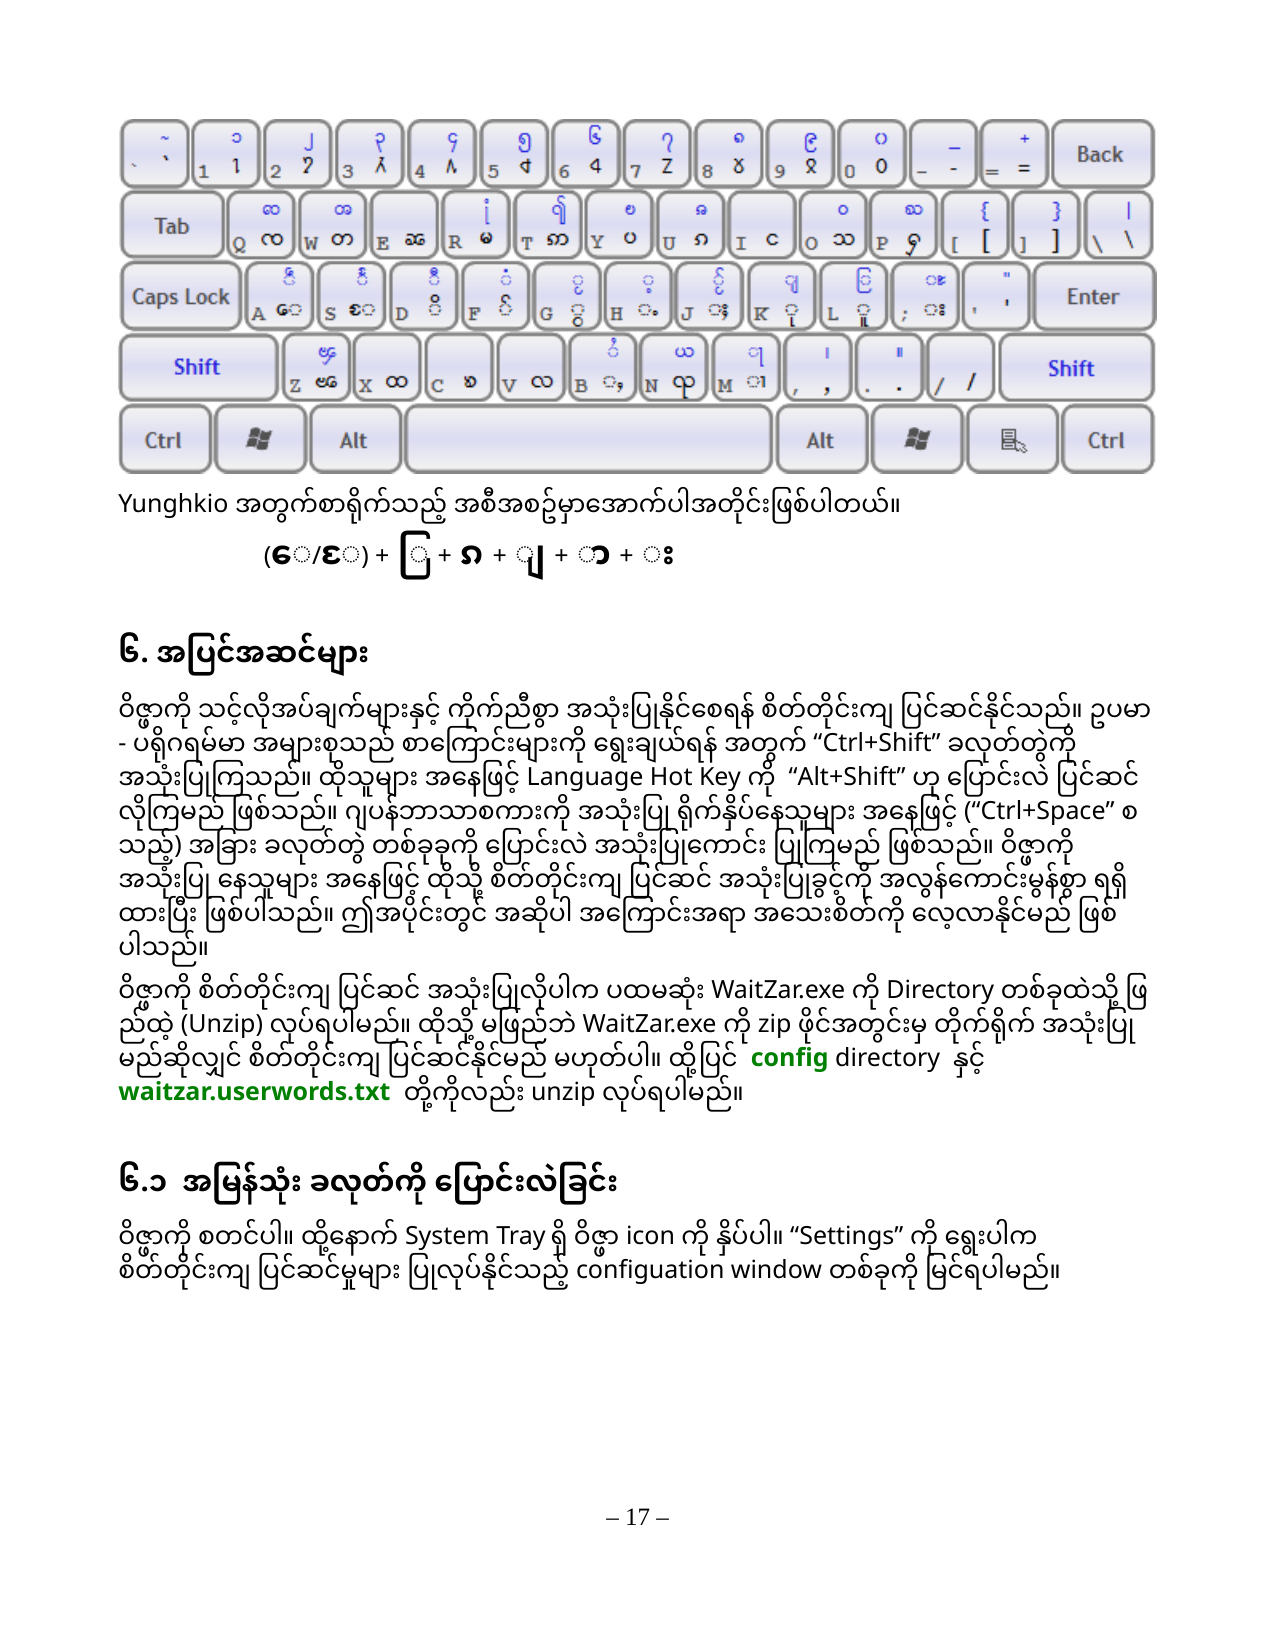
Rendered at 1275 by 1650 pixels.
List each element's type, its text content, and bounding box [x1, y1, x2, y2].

text ဝိဇ္ဖာကို စတင်ပါ။ ထို့နောက် System Trayရှိ ဝိဇ္ဖာ icon ကို နှိပ်ပါ။ “Settings” ကို ရွေးပါက စိတ်တိုင်းကျ ပြင်ဆင်မှုများ ပြုလုပ်နိုင်သည့် configuation window တစ်ခုကို မြင်ရပါမည်။ [118, 1218, 1157, 1286]
subtitle ၆.၁ အမြန်သုံး ခလုတ်ကို ပြောင်းလဲခြင်း [118, 1160, 1157, 1200]
text Yunghkio အတွက်စာရိုက်သည့် အစီအစဥ်မှာအောက်ပါအတိုင်းဖြစ်ပါတယ်။ [118, 474, 1157, 520]
subtitle ၆. အပြင်အဆင်များ [118, 627, 1157, 672]
text ဝိဇ္ဖာကို စိတ်တိုင်းကျ ပြင်ဆင် အသုံးပြုလိုပါက ပထမဆုံး WaitZar.exe ကို Directory တစ်ခုထဲသို့ ဖြည်ထဲ့ (Unzip) လုပ်ရပါမည်။ ထိုသို့ မဖြည်ဘဲ WaitZar.exe ကို zip ဖိုင်အတွင်းမှ တိုက်ရိုက် အသုံးပြုမည်ဆိုလျှင် စိတ်တိုင်းကျ ပြင်ဆင်နိုင်မည် မဟုတ်ပါ။ ထို့ပြင် config directory နှင့် waitzar.userwords.txt တို့ကိုလည်း unzip လုပ်ရပါမည်။ [118, 972, 1157, 1108]
text (ေ/ႄ) + ြ + ၵ + ျ + ာ + း [118, 529, 1157, 574]
picture [118, 119, 1157, 474]
text ဝိဇ္ဖာကို သင့်လိုအပ်ချက်များနှင့် ကိုက်ညီစွာ အသုံးပြုနိုင်စေရန် စိတ်တိုင်းကျ ပြင်ဆင်နိုင်သည်။ ဥပမာ - ပရိုဂရမ်မာ အများစုသည် စာကြောင်းများကို ရွေးချယ်ရန် အတွက် “Ctrl+Shift” ခလုတ်တွဲကို အသုံးပြုကြသည်။ ထိုသူများ အနေဖြင့် Language Hot Key ကို “Alt+Shift” ဟု ပြောင်းလဲ ပြင်ဆင်လိုကြမည် ဖြစ်သည်။ ဂျပန်ဘာသာစကားကို အသုံးပြု ရိုက်နှိပ်နေသူများ အနေဖြင့် (“Ctrl+Space” စသည့်) အခြား ခလုတ်တွဲ တစ်ခုခုကို ပြောင်းလဲ အသုံးပြုကောင်း ပြုကြမည် ဖြစ်သည်။ ဝိဇ္ဖာကို အသုံးပြု နေသူများ အနေဖြင့် ထိုသို့ စိတ်တိုင်းကျ ပြင်ဆင် အသုံးပြုခွင့်ကို အလွန်ကောင်းမွန်စွာ ရရှိထားပြီး ဖြစ်ပါသည်။ ဤအပိုင်းတွင် အဆိုပါ အကြောင်းအရာ အသေးစိတ်ကို လေ့လာနိုင်မည် ဖြစ်ပါသည်။ [118, 690, 1157, 963]
